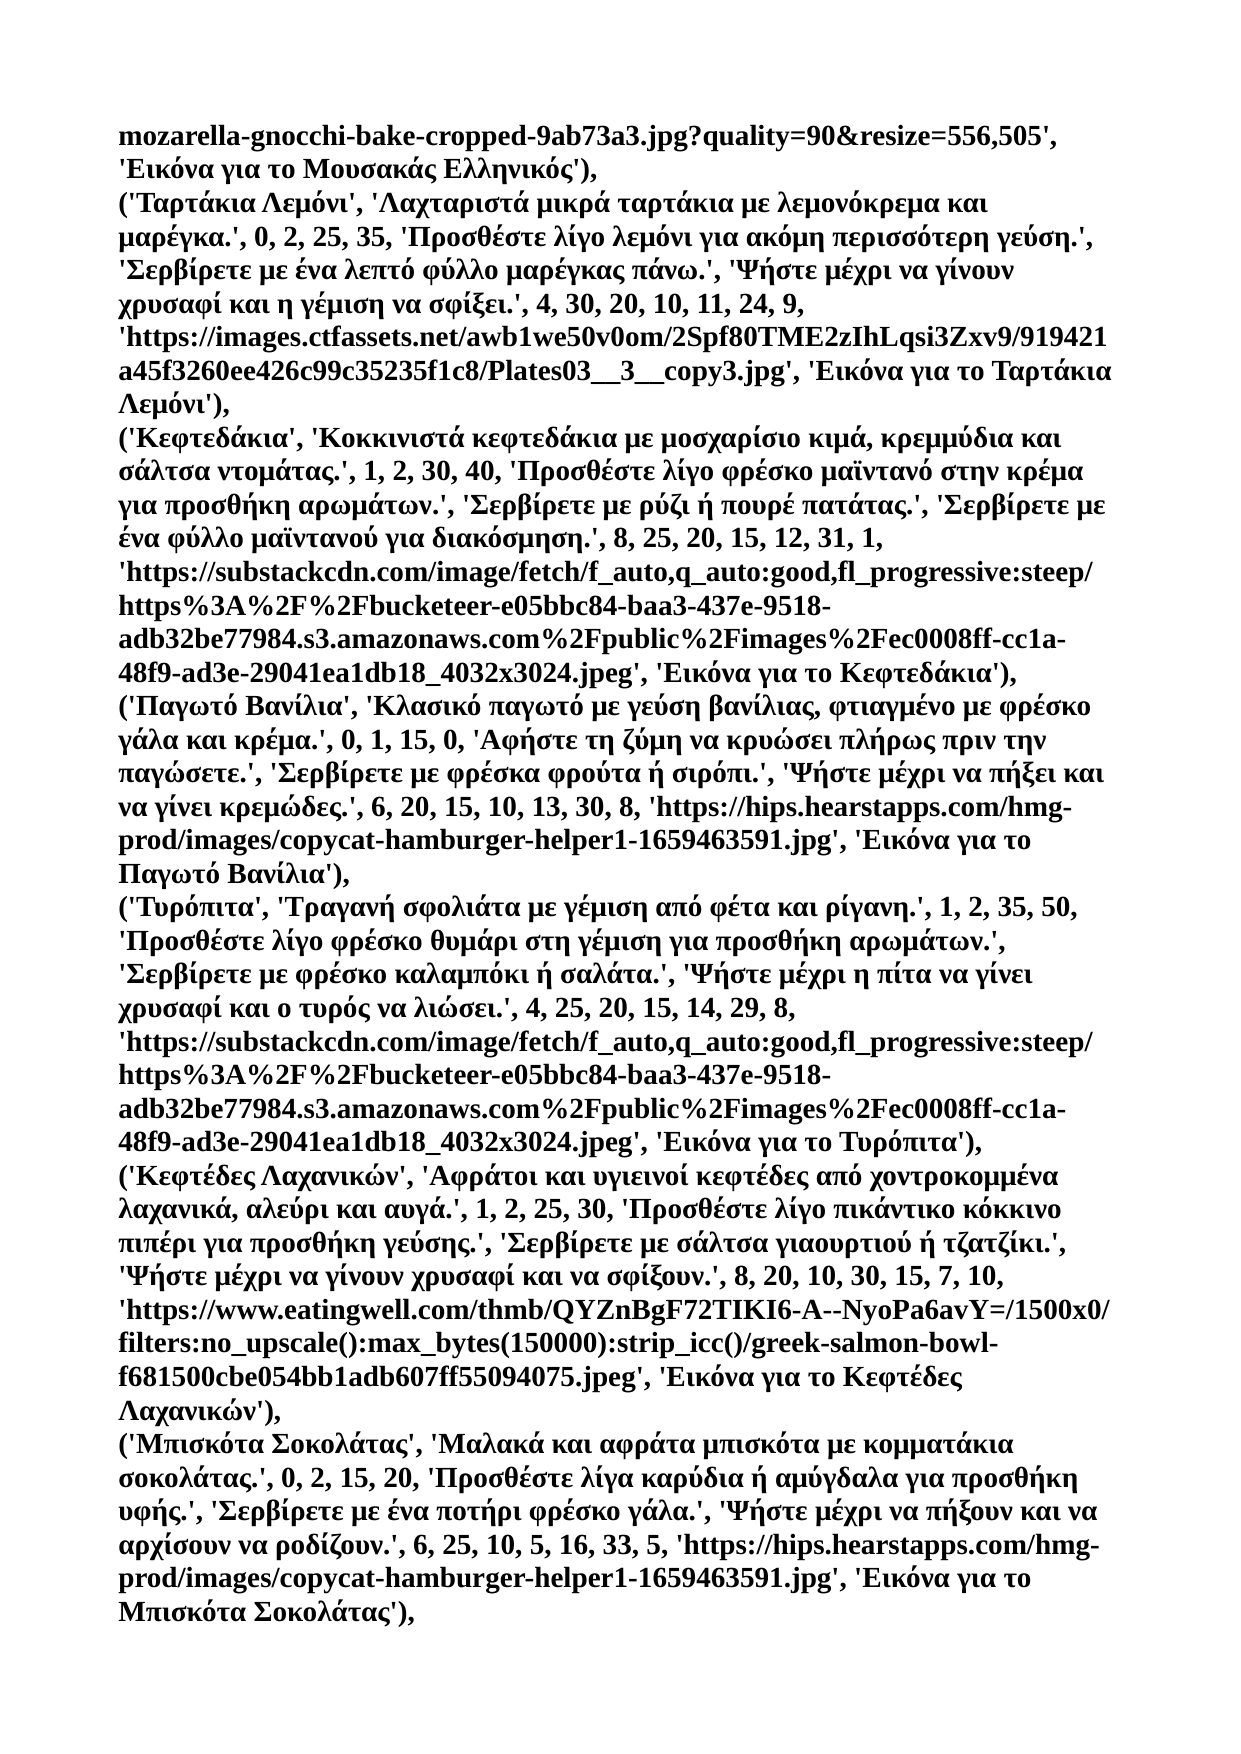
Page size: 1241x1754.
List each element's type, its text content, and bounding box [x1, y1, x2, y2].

text ('Ταρτάκια Λεμόνι', 'Λαχταριστά μικρά ταρτάκια με λεμονόκρεμα και μαρέγκα.', 0, 2, 25, 35, 'Προσθέστε λίγο λεμόνι για ακόμη περισσότερη γεύση.', 'Σερβίρετε με ένα λεπτό φύλλο μαρέγκας πάνω.', 'Ψήστε μέχρι να γίνουν χρυσαφί και η γέμιση να σφίξει.', 4, 30, 20, 10, 11, 24, 9, 'https://images.ctfassets.net/awb1we50v0om/2Spf80TME2zIhLqsi3Zxv9/919421a45f3260ee426c99c35235f1c8/Plates03__3__copy3.jpg', 'Εικόνα για το Ταρτάκια Λεμόνι'), [118, 185, 1122, 420]
text ('Μπισκότα Σοκολάτας', 'Μαλακά και αφράτα μπισκότα με κομματάκια σοκολάτας.', 0, 2, 15, 20, 'Προσθέστε λίγα καρύδια ή αμύγδαλα για προσθήκη υφής.', 'Σερβίρετε με ένα ποτήρι φρέσκο γάλα.', 'Ψήστε μέχρι να πήξουν και να αρχίσουν να ροδίζουν.', 6, 25, 10, 5, 16, 33, 5, 'https://hips.hearstapps.com/hmg-prod/images/copycat-hamburger-helper1-1659463591.jpg', 'Εικόνα για το Μπισκότα Σοκολάτας'), [118, 1426, 1122, 1627]
text ('Τυρόπιτα', 'Τραγανή σφολιάτα με γέμιση από φέτα και ρίγανη.', 1, 2, 35, 50, 'Προσθέστε λίγο φρέσκο θυμάρι στη γέμιση για προσθήκη αρωμάτων.', 'Σερβίρετε με φρέσκο καλαμπόκι ή σαλάτα.', 'Ψήστε μέχρι η πίτα να γίνει χρυσαφί και ο τυρός να λιώσει.', 4, 25, 20, 15, 14, 29, 8, 'https://substackcdn.com/image/fetch/f_auto,q_auto:good,fl_progressive:steep/https%3A%2F%2Fbucketeer-e05bbc84-baa3-437e-9518-adb32be77984.s3.amazonaws.com%2Fpublic%2Fimages%2Fec0008ff-cc1a-48f9-ad3e-29041ea1db18_4032x3024.jpeg', 'Εικόνα για το Τυρόπιτα'), [118, 889, 1122, 1158]
text mozarella-gnocchi-bake-cropped-9ab73a3.jpg?quality=90&resize=556,505', 'Εικόνα για το Μουσακάς Ελληνικός'), [118, 118, 1122, 185]
text ('Κεφτέδες Λαχανικών', 'Αφράτοι και υγιεινοί κεφτέδες από χοντροκομμένα λαχανικά, αλεύρι και αυγά.', 1, 2, 25, 30, 'Προσθέστε λίγο πικάντικο κόκκινο πιπέρι για προσθήκη γεύσης.', 'Σερβίρετε με σάλτσα γιαουρτιού ή τζατζίκι.', 'Ψήστε μέχρι να γίνουν χρυσαφί και να σφίξουν.', 8, 20, 10, 30, 15, 7, 10, 'https://www.eatingwell.com/thmb/QYZnBgF72TIKI6-A--NyoPa6avY=/1500x0/filters:no_upscale():max_bytes(150000):strip_icc()/greek-salmon-bowl-f681500cbe054bb1adb607ff55094075.jpeg', 'Εικόνα για το Κεφτέδες Λαχανικών'), [118, 1158, 1122, 1426]
text ('Κεφτεδάκια', 'Κοκκινιστά κεφτεδάκια με μοσχαρίσιο κιμά, κρεμμύδια και σάλτσα ντομάτας.', 1, 2, 30, 40, 'Προσθέστε λίγο φρέσκο μαϊντανό στην κρέμα για προσθήκη αρωμάτων.', 'Σερβίρετε με ρύζι ή πουρέ πατάτας.', 'Σερβίρετε με ένα φύλλο μαϊντανού για διακόσμηση.', 8, 25, 20, 15, 12, 31, 1, 'https://substackcdn.com/image/fetch/f_auto,q_auto:good,fl_progressive:steep/https%3A%2F%2Fbucketeer-e05bbc84-baa3-437e-9518-adb32be77984.s3.amazonaws.com%2Fpublic%2Fimages%2Fec0008ff-cc1a-48f9-ad3e-29041ea1db18_4032x3024.jpeg', 'Εικόνα για το Κεφτεδάκια'), [118, 420, 1122, 688]
text ('Παγωτό Βανίλια', 'Κλασικό παγωτό με γεύση βανίλιας, φτιαγμένο με φρέσκο γάλα και κρέμα.', 0, 1, 15, 0, 'Αφήστε τη ζύμη να κρυώσει πλήρως πριν την παγώσετε.', 'Σερβίρετε με φρέσκα φρούτα ή σιρόπι.', 'Ψήστε μέχρι να πήξει και να γίνει κρεμώδες.', 6, 20, 15, 10, 13, 30, 8, 'https://hips.hearstapps.com/hmg-prod/images/copycat-hamburger-helper1-1659463591.jpg', 'Εικόνα για το Παγωτό Βανίλια'), [118, 688, 1122, 889]
